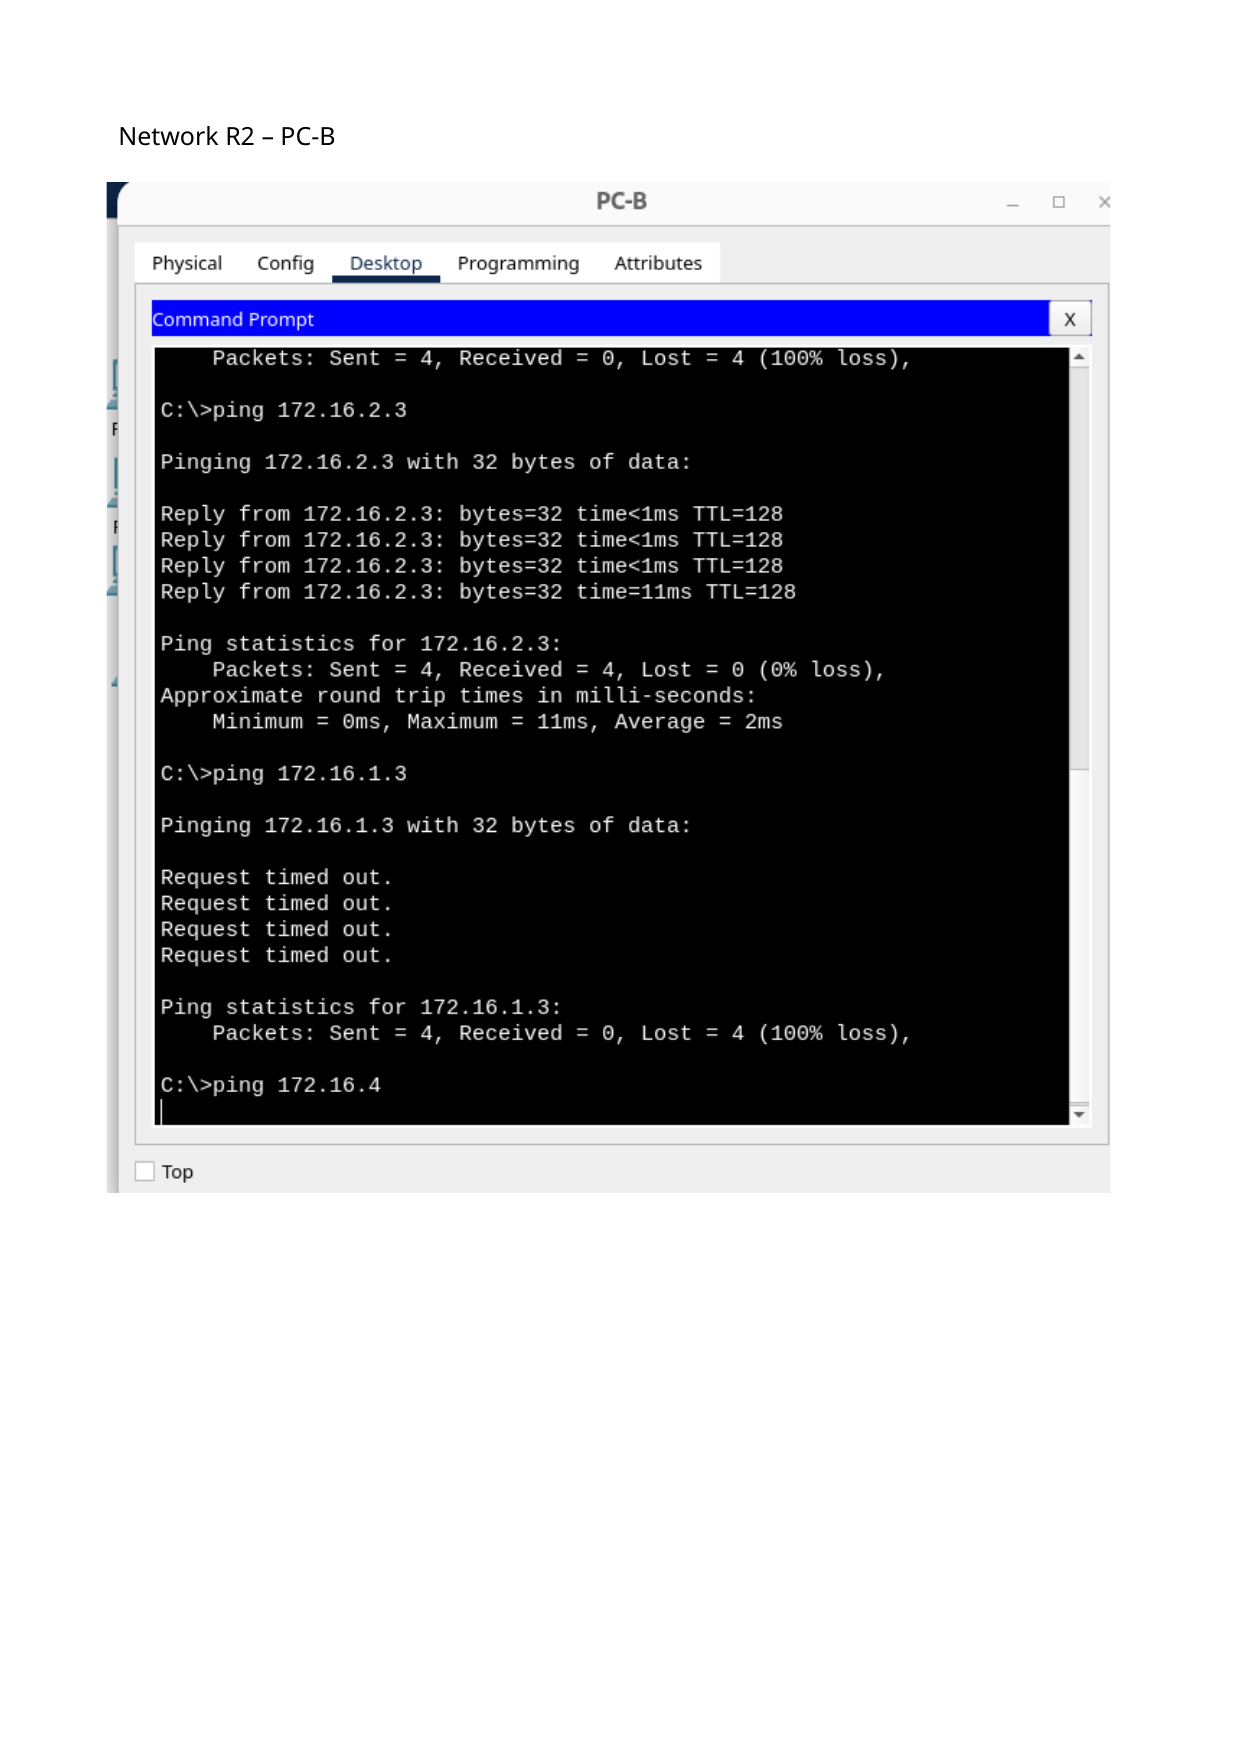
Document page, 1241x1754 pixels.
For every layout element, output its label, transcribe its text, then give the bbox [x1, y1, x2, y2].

picture [106, 182, 1111, 1193]
text Network R2 – PC-B [118, 118, 1122, 152]
